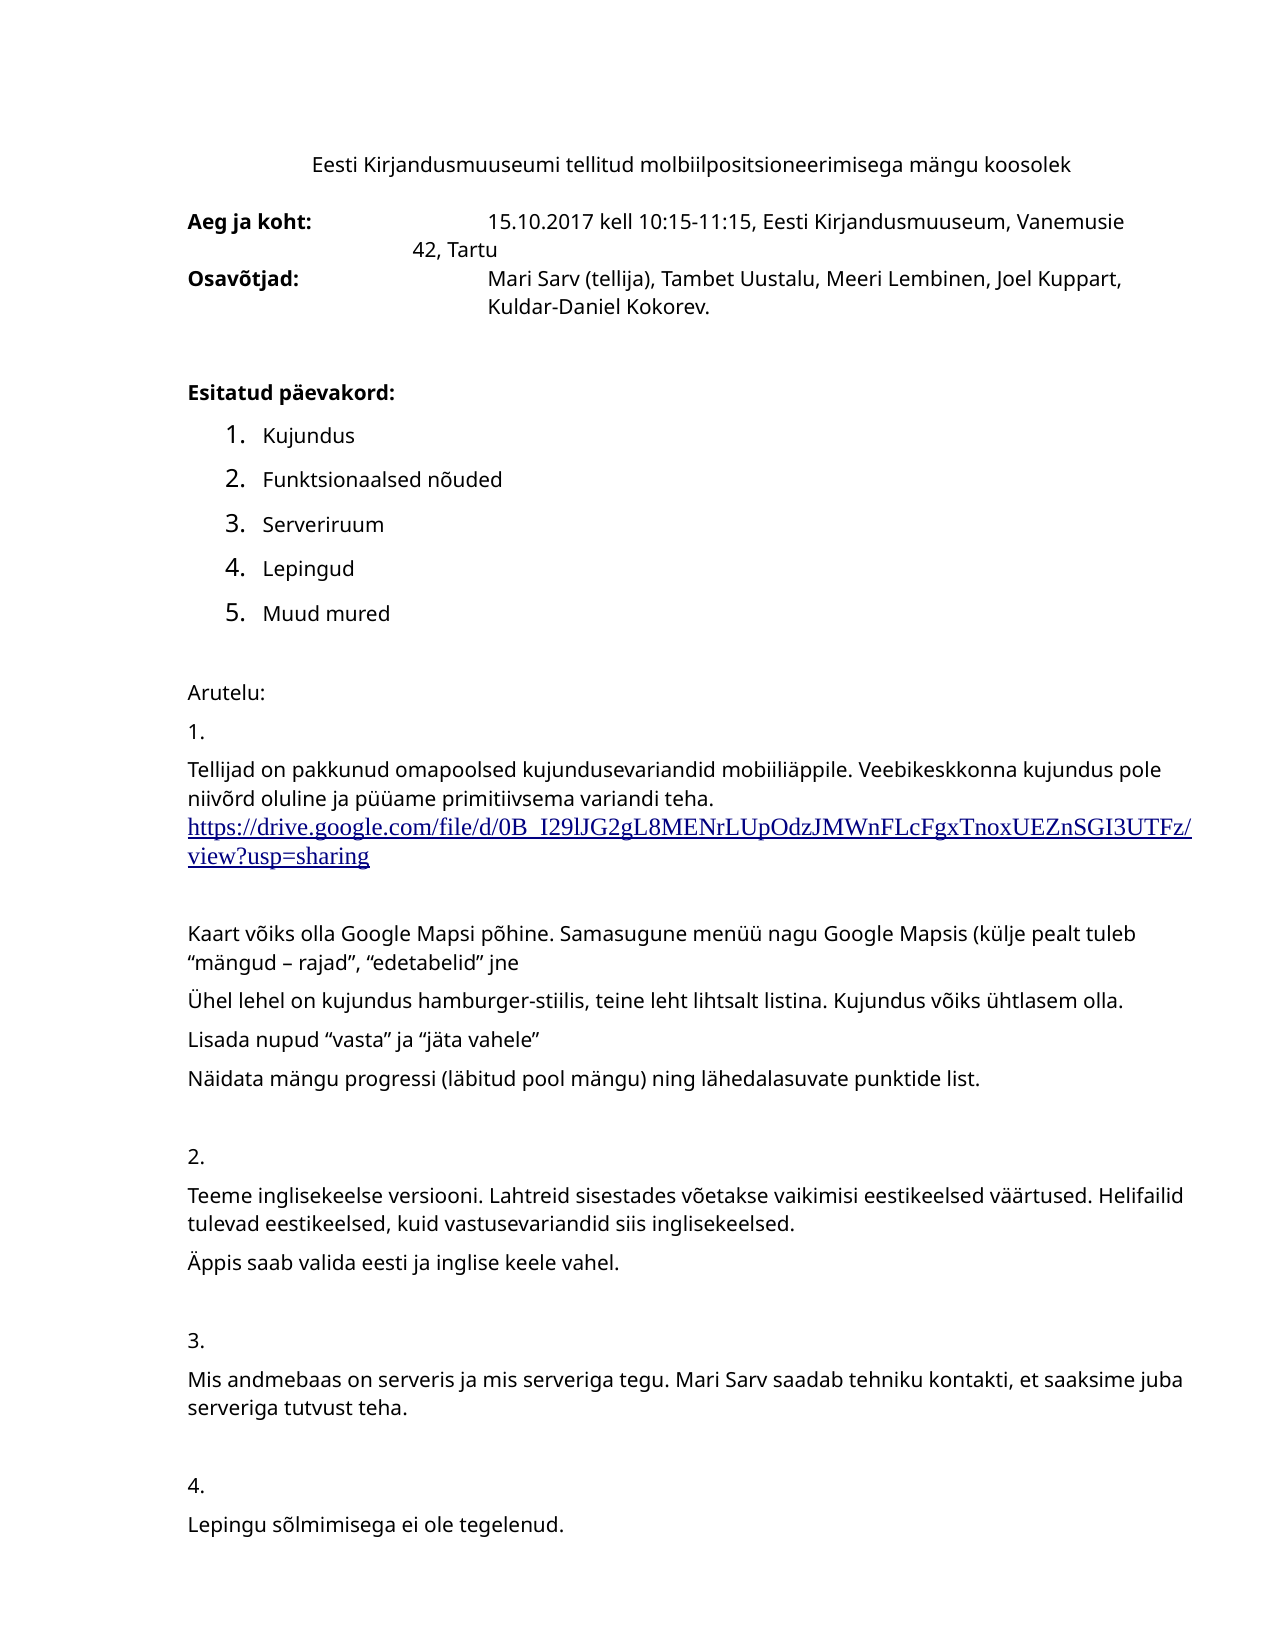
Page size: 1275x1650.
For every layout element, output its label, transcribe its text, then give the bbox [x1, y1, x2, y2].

text Osavõtjad: Mari Sarv (tellija), Tambet Uustalu, Meeri Lembinen, Joel Kuppart, Kuldar-Daniel Kokorev. [187, 264, 1196, 321]
text Kaart võiks olla Google Mapsi põhine. Samasugune menüü nagu Google Mapsis (külje pealt tuleb “mängud – rajad”, “edetabelid” jne [187, 919, 1196, 976]
text 2. [187, 1142, 1196, 1170]
list Kujundus [225, 417, 1196, 451]
list Funktsionaalsed nõuded [225, 461, 1196, 495]
text Ühel lehel on kujundus hamburger-stiilis, teine leht lihtsalt listina. Kujundus võiks ühtlasem olla. [187, 987, 1196, 1015]
text Näidata mängu progressi (läbitud pool mängu) ning lähedalasuvate punktide list. [187, 1064, 1196, 1093]
text Teeme inglisekeelse versiooni. Lahtreid sisestades võetakse vaikimisi eestikeelsed väärtused. Helifailid tulevad eestikeelsed, kuid vastusevariandid siis inglisekeelsed. [187, 1181, 1196, 1238]
list Lepingud [225, 550, 1196, 584]
list Muud mured [225, 594, 1196, 629]
text Lisada nupud “vasta” ja “jäta vahele” [187, 1025, 1196, 1054]
list Serveriruum [225, 506, 1196, 540]
text Mis andmebaas on serveris ja mis serveriga tegu. Mari Sarv saadab tehniku kontakti, et saaksime juba serveriga tutvust teha. [187, 1365, 1196, 1422]
text Esitatud päevakord: [187, 378, 1196, 406]
text Tellijad on pakkunud omapoolsed kujundusevariandid mobiiliäppile. Veebikeskkonna kujundus pole niivõrd oluline ja püüame primitiivsema variandi teha. https://drive.google.com/file/d/0B_I29lJG2gL8MENrLUpOdzJMWnFLcFgxTnoxUEZnSGI3UTFz/view?usp=sharing [187, 756, 1196, 870]
text 4. [187, 1471, 1196, 1499]
text Äppis saab valida eesti ja inglise keele vahel. [187, 1248, 1196, 1277]
text Lepingu sõlmimisega ei ole tegelenud. [187, 1510, 1196, 1538]
text Arutelu: [187, 678, 1196, 706]
text Aeg ja koht: 15.10.2017 kell 10:15-11:15, Eesti Kirjandusmuuseum, Vanemusie 42, Tartu [187, 207, 1196, 264]
text 3. [187, 1326, 1196, 1354]
text Eesti Kirjandusmuuseumi tellitud molbiilpositsioneerimisega mängu koosolek [187, 150, 1196, 178]
text 1. [187, 717, 1196, 745]
